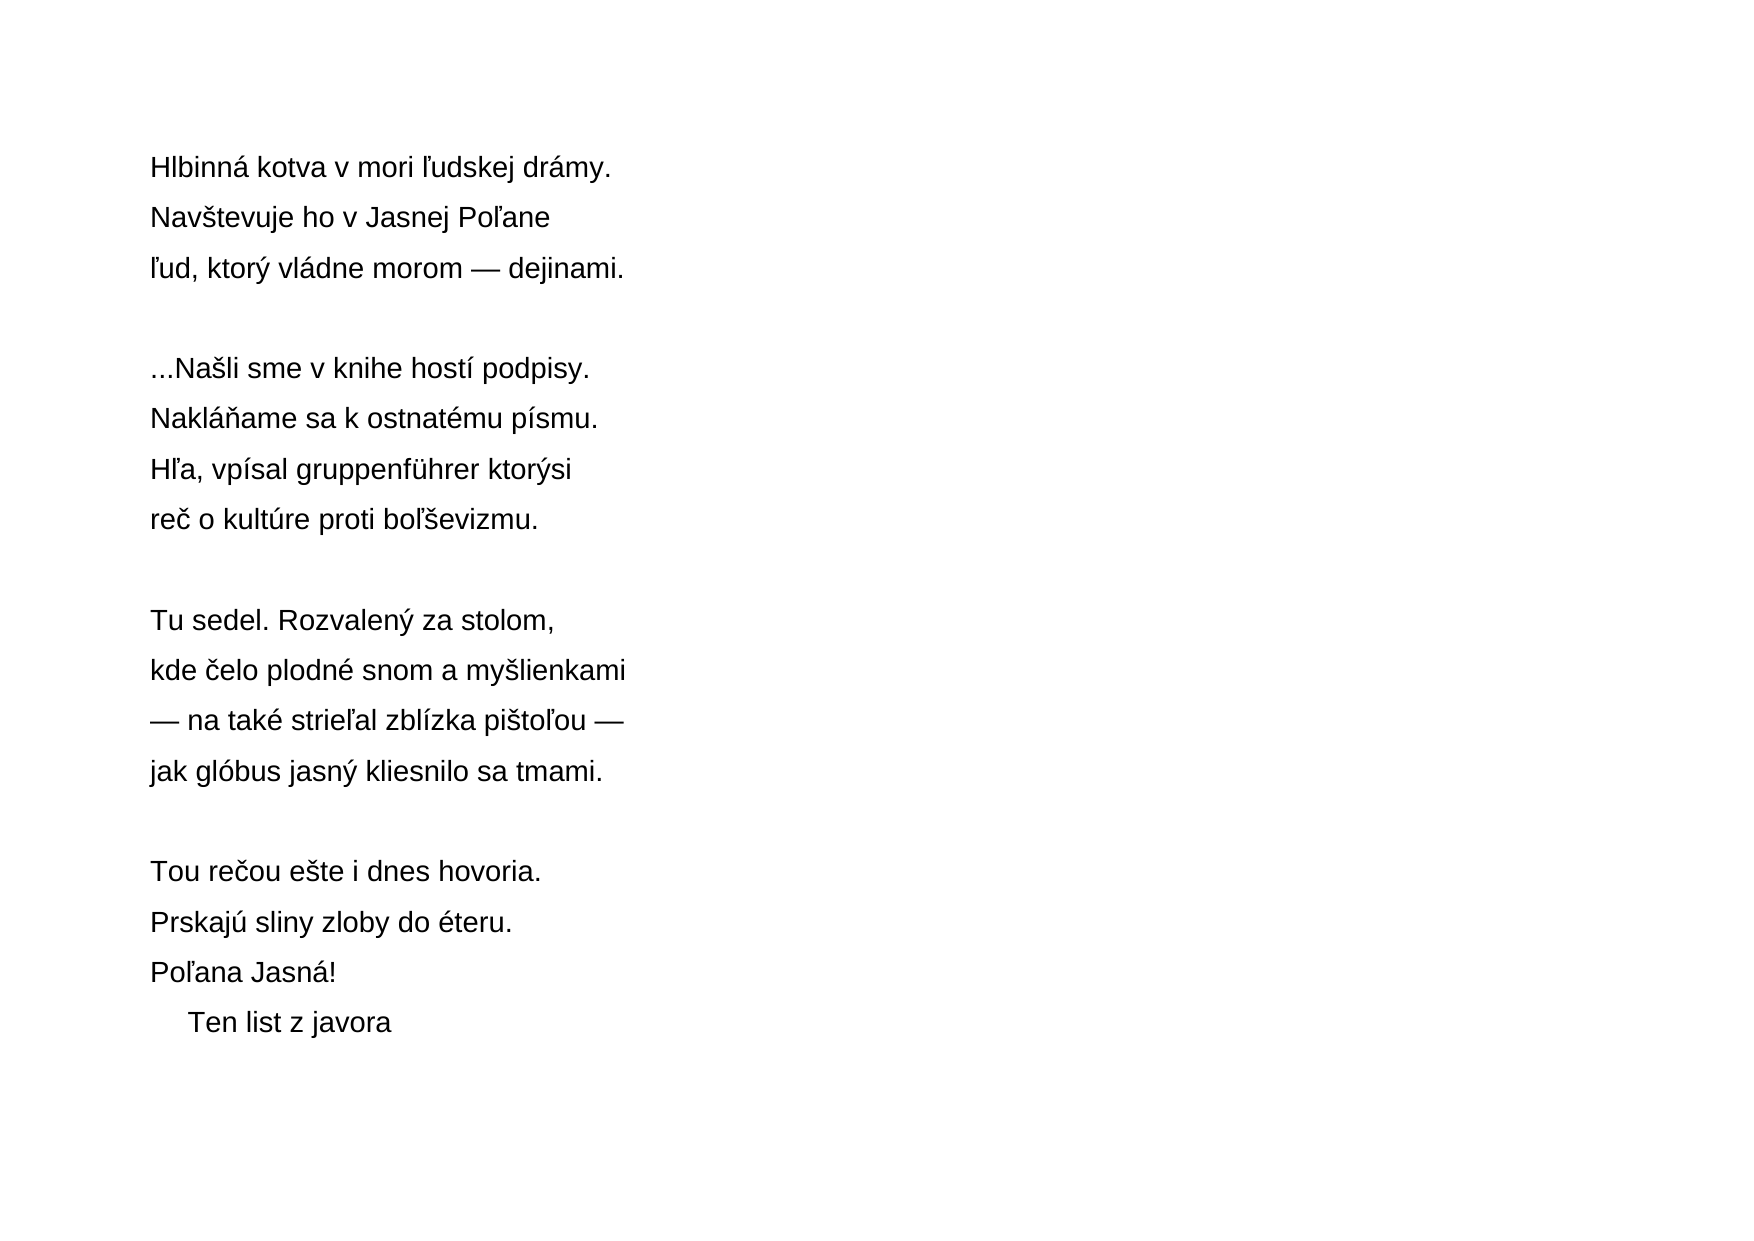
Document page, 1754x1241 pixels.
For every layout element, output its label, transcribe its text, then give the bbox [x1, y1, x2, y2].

text ...Našli sme v knihe hostí podpisy. [150, 351, 1243, 385]
text ľud, ktorý vládne morom — dejinami. [150, 251, 1243, 284]
text reč o kultúre proti boľševizmu. [150, 502, 1243, 536]
text Tou rečou ešte i dnes hovoria. [150, 854, 1243, 888]
text Hlbinná kotva v mori ľudskej drámy. [150, 150, 1243, 183]
text Hľa, vpísal gruppenführer ktorýsi [150, 452, 1243, 485]
text kde čelo plodné snom a myšlienkami [150, 653, 1243, 687]
text — na také strieľal zblízka pištoľou — [150, 703, 1243, 737]
text Ten list z javora [150, 1005, 1243, 1039]
text Prskajú sliny zloby do éteru. [150, 905, 1243, 938]
text Nakláňame sa k ostnatému písmu. [150, 402, 1243, 435]
text jak glóbus jasný kliesnilo sa tmami. [150, 754, 1243, 787]
text Tu sedel. Rozvalený za stolom, [150, 603, 1243, 636]
text Poľana Jasná! [150, 955, 1243, 988]
text Navštevuje ho v Jasnej Poľane [150, 200, 1243, 234]
